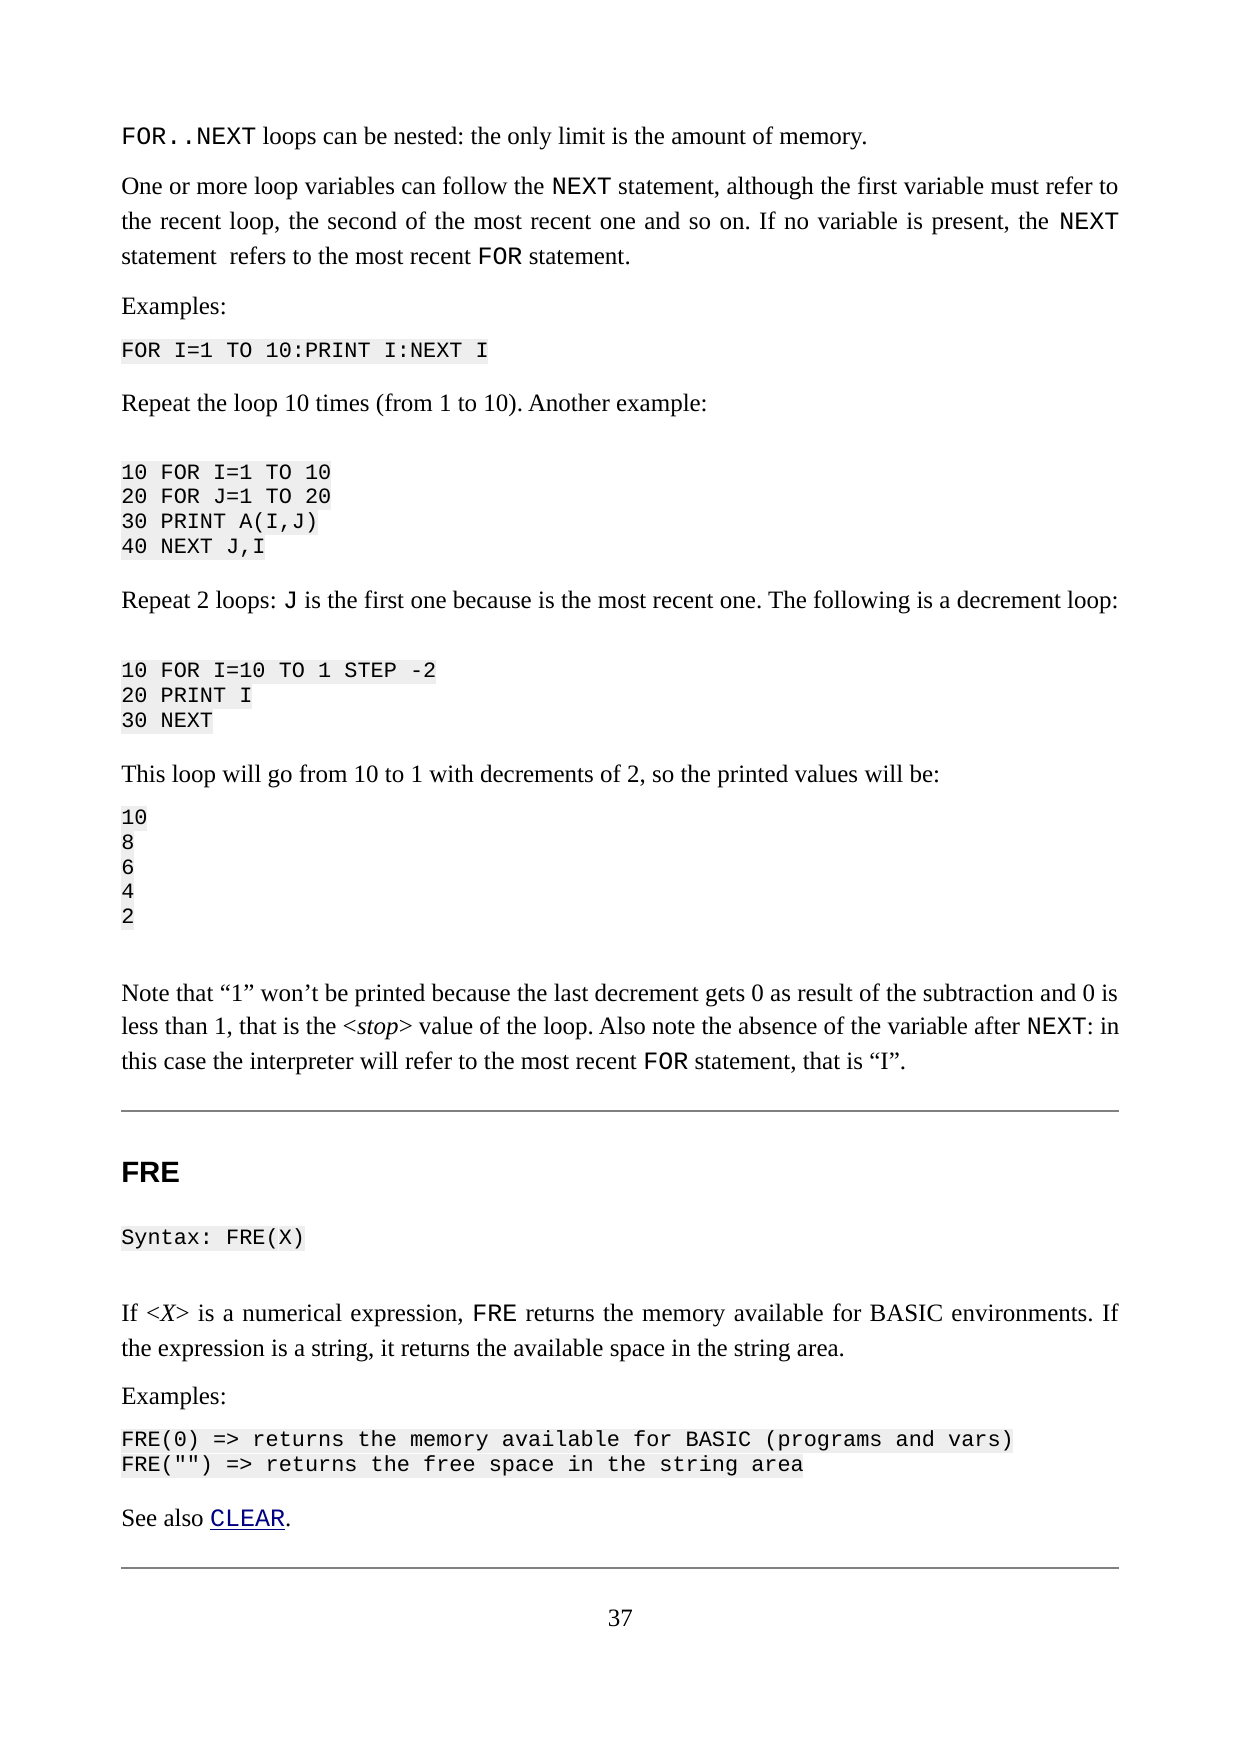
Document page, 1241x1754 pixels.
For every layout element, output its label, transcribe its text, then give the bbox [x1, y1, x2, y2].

text 2 [134, 906, 1119, 930]
text Syntax: FRE(X) [305, 1226, 1119, 1251]
text If <X> is a numerical expression, FRE returns the memory available for BASIC environments. If the expression is a string, it returns the available space in the string area. [121, 1298, 1119, 1362]
text 30 NEXT [213, 709, 1119, 734]
text FOR I=1 TO 10:PRINT I:NEXT I [226, 339, 252, 364]
text 10 FOR I=10 TO 1 STEP -2 [121, 659, 1119, 684]
text Examples: [121, 1381, 1119, 1410]
text 40 NEXT J,I [265, 535, 1119, 560]
text 10 FOR I=1 TO 10 [331, 461, 1119, 486]
text Syntax: FRE(X) [278, 1226, 292, 1251]
text Repeat 2 loops: J is the first one because is the most recent one. The following is a decrement loop: [121, 585, 1119, 616]
text FOR..NEXT loops can be nested: the only limit is the amount of memory. [121, 121, 1119, 152]
text One or more loop variables can follow the NEXT statement, although the first variable must refer to the recent loop, the second of the most recent one and so on. If no variable is present, the NEXT statement refers to the most recent FOR statement. [121, 171, 1119, 272]
text 30 PRINT A(I,J) [318, 510, 1119, 535]
subtitle FRE [121, 1155, 1119, 1189]
text 8 [134, 831, 1119, 856]
text 10 [147, 806, 1119, 831]
text This loop will go from 10 to 1 with decrements of 2, so the printed values will be: [121, 759, 1119, 787]
text FOR I=1 TO 10:PRINT I:NEXT I [488, 339, 1119, 364]
text FRE(0) => returns the memory available for BASIC (programs and vars) [1013, 1429, 1119, 1453]
text 10 FOR I=1 TO 10 [265, 461, 292, 486]
text FRE("") => returns the free space in the string area [121, 1453, 1119, 1478]
text 4 [134, 881, 1119, 906]
text Repeat the loop 10 times (from 1 to 10). Another example: [121, 388, 1119, 417]
text 20 PRINT I [252, 684, 1119, 709]
text Note that “1” won’t be printed because the last decrement gets 0 as result of the subtraction and 0 is less than 1, that is the <stop> value of the loop. Also note the absence of the variable after NEXT: in this case the interpreter will refer to the most recent FOR statement, that is “I”. [121, 978, 1119, 1077]
text See also CLEAR. [121, 1503, 1119, 1534]
text 20 FOR J=1 TO 20 [331, 486, 1119, 510]
text Examples: [121, 291, 1119, 320]
text 6 [134, 856, 1119, 881]
